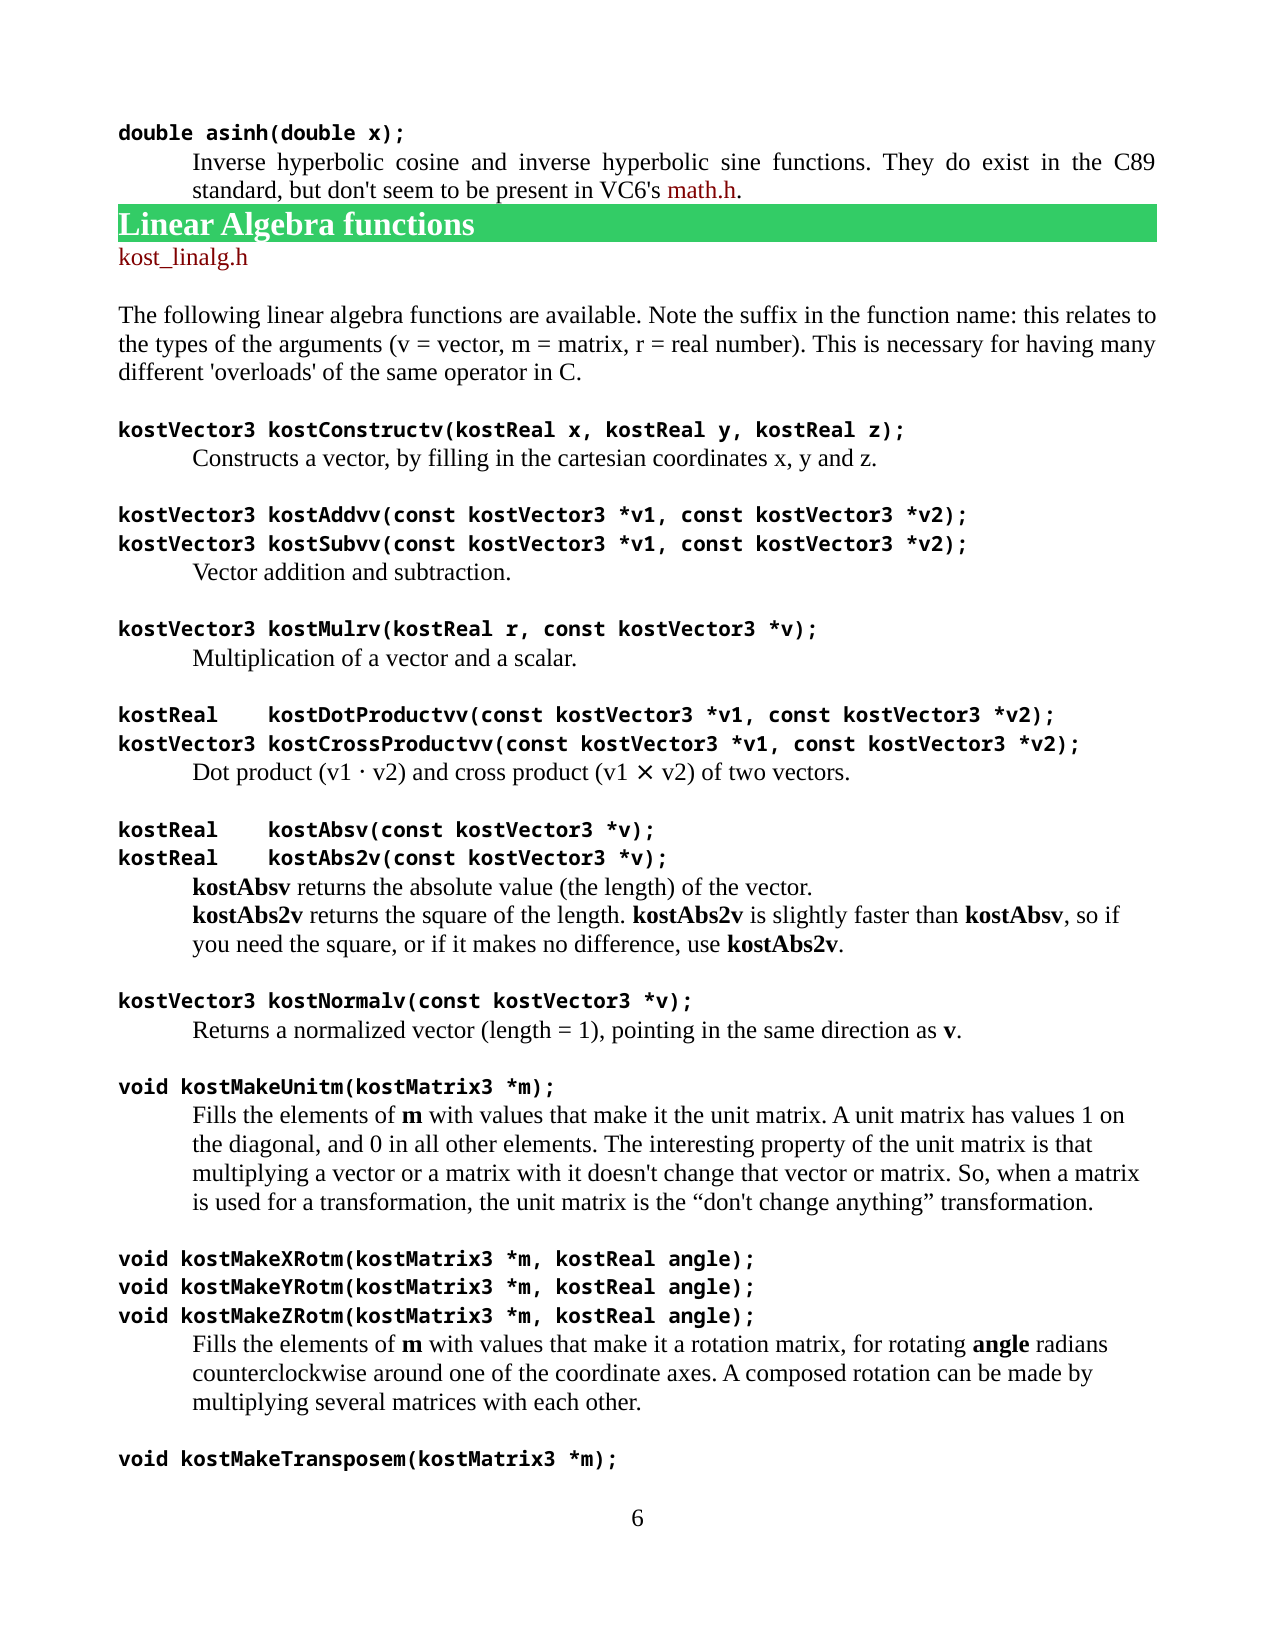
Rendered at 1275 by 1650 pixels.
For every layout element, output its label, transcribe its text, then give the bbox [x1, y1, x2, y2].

text kostAbs2v returns the square of the length. kostAbs2v is slightly faster than kostAbsv, so if you need the square, or if it makes no difference, use kostAbs2v. [192, 900, 1157, 958]
text kostVector3 kostConstructv(kostReal x, kostReal y, kostReal z); [118, 415, 1157, 443]
text void kostMakeTransposem(kostMatrix3 *m); [118, 1444, 1157, 1472]
text kost_linalg.h [118, 242, 1157, 271]
text double asinh(double x); [118, 118, 1157, 147]
text kostVector3 kostCrossProductvv(const kostVector3 *v1, const kostVector3 *v2); [118, 729, 1157, 757]
text Linear Algebra functions [118, 204, 1157, 242]
text Fills the elements of m with values that make it a rotation matrix, for rotating angle radians counterclockwise around one of the coordinate axes. A composed rotation can be made by multiplying several matrices with each other. [192, 1329, 1157, 1415]
text kostAbsv returns the absolute value (the length) of the vector. [192, 872, 1157, 900]
text void kostMakeUnitm(kostMatrix3 *m); [118, 1072, 1157, 1100]
text The following linear algebra functions are available. Note the suffix in the function name: this relates to the types of the arguments (v = vector, m = matrix, r = real number). This is necessary for having many different 'overloads' of the same operator in C. [118, 300, 1157, 386]
text Fills the elements of m with values that make it the unit matrix. A unit matrix has values 1 on the diagonal, and 0 in all other elements. The interesting property of the unit matrix is that multiplying a vector or a matrix with it doesn't change that vector or matrix. So, when a matrix is used for a transformation, the unit matrix is the “don't change anything” transformation. [192, 1100, 1157, 1215]
text Vector addition and subtraction. [192, 557, 1157, 586]
text kostReal kostDotProductvv(const kostVector3 *v1, const kostVector3 *v2); [118, 700, 1157, 729]
text Multiplication of a vector and a scalar. [192, 643, 1157, 672]
text kostVector3 kostNormalv(const kostVector3 *v); [118, 986, 1157, 1015]
text void kostMakeYRotm(kostMatrix3 *m, kostReal angle); [118, 1272, 1157, 1301]
text Inverse hyperbolic cosine and inverse hyperbolic sine functions. They do exist in the C89 standard, but don't seem to be present in VC6's math.h. [192, 147, 1157, 204]
text void kostMakeZRotm(kostMatrix3 *m, kostReal angle); [118, 1301, 1157, 1329]
text Returns a normalized vector (length = 1), pointing in the same direction as v. [192, 1015, 1157, 1043]
text Constructs a vector, by filling in the cartesian coordinates x, y and z. [192, 443, 1157, 472]
text kostVector3 kostMulrv(kostReal r, const kostVector3 *v); [118, 614, 1157, 643]
text kostVector3 kostSubvv(const kostVector3 *v1, const kostVector3 *v2); [118, 529, 1157, 557]
text Dot product (v1 ⋅ v2) and cross product (v1 ⨯ v2) of two vectors. [192, 757, 1157, 786]
text kostReal kostAbsv(const kostVector3 *v); [118, 815, 1157, 843]
text kostReal kostAbs2v(const kostVector3 *v); [118, 843, 1157, 872]
text void kostMakeXRotm(kostMatrix3 *m, kostReal angle); [118, 1244, 1157, 1272]
text kostVector3 kostAddvv(const kostVector3 *v1, const kostVector3 *v2); [118, 501, 1157, 529]
